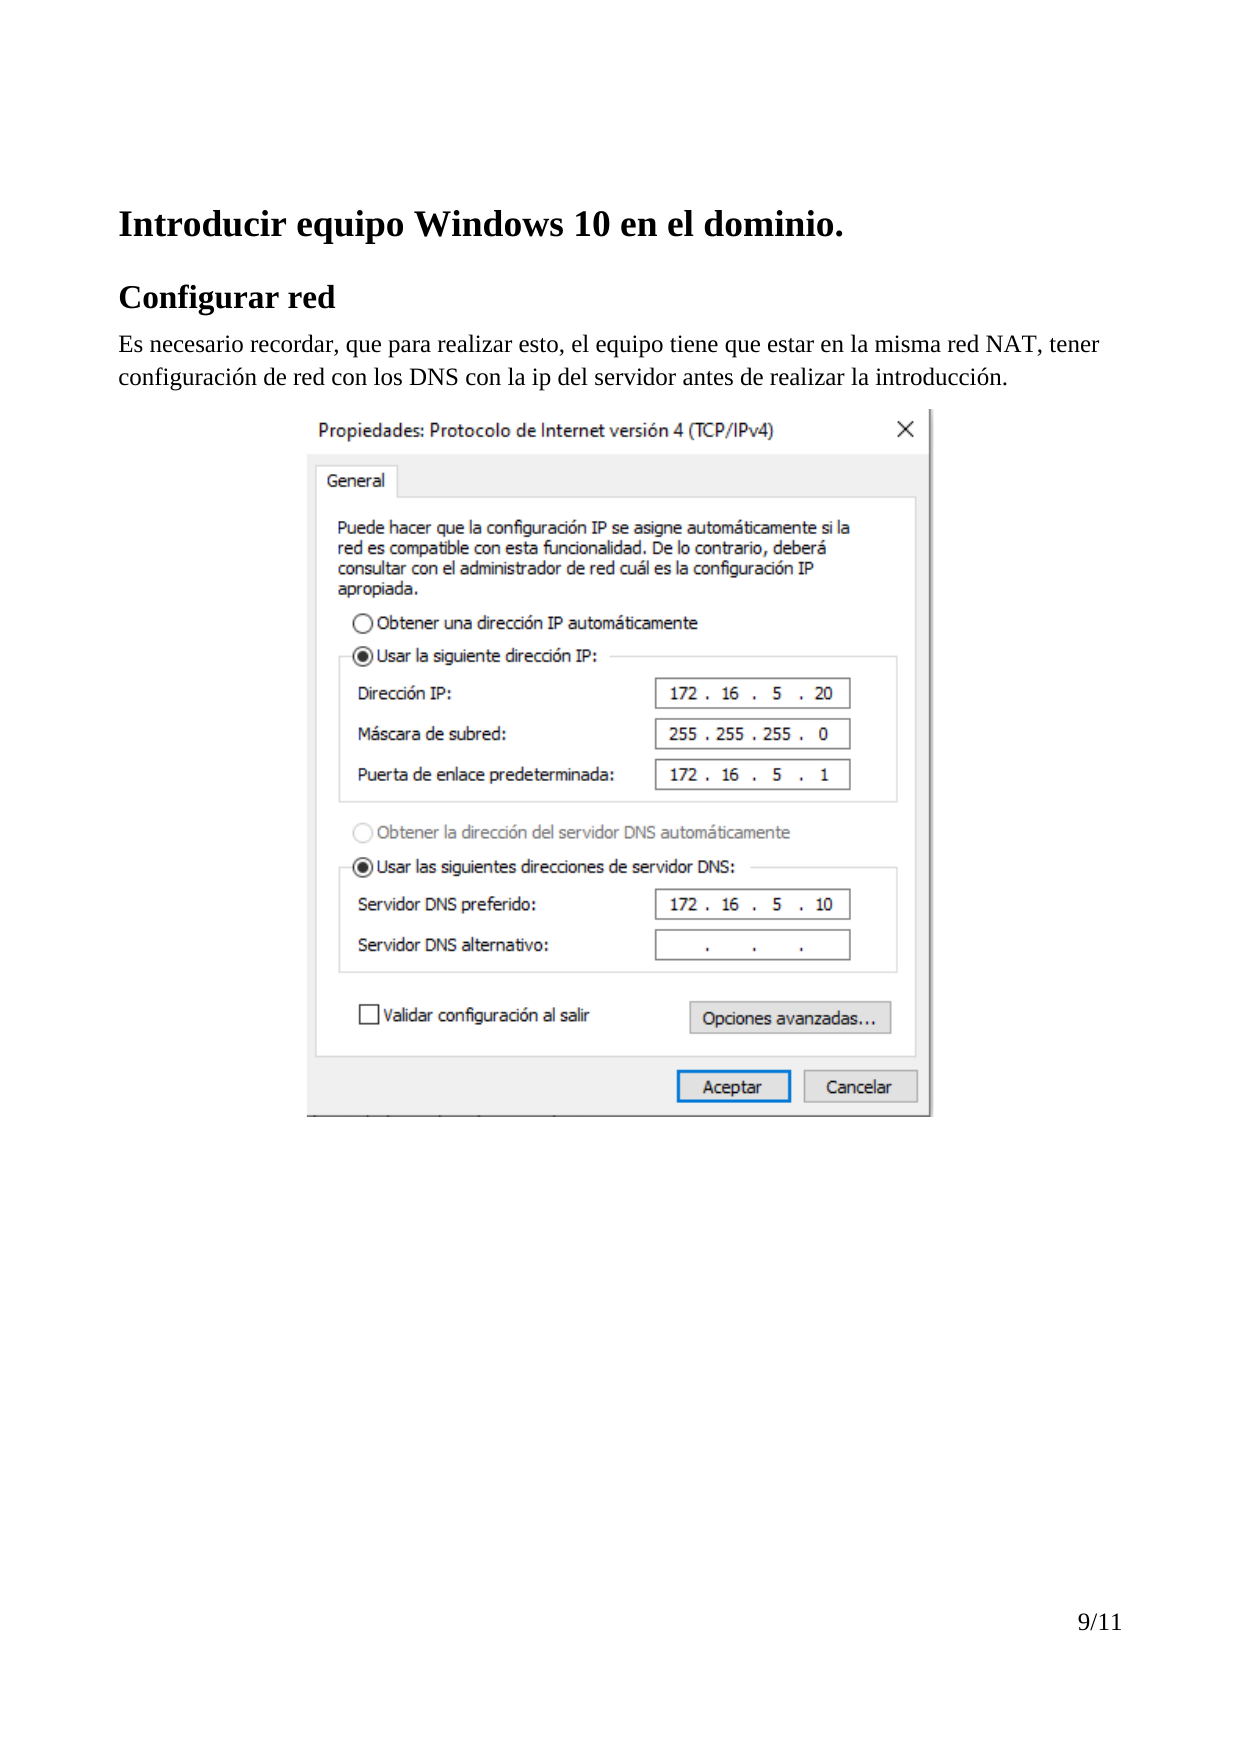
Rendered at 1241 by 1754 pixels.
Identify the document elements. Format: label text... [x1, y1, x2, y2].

text Es necesario recordar, que para realizar esto, el equipo tiene que estar en la misma red NAT, tener configuración de red con los DNS con la ip del servidor antes de realizar la introducción. [118, 329, 1122, 390]
subtitle Introducir equipo Windows 10 en el dominio. [118, 201, 1122, 244]
subtitle Configurar red [118, 278, 1122, 316]
picture [306, 409, 934, 1117]
